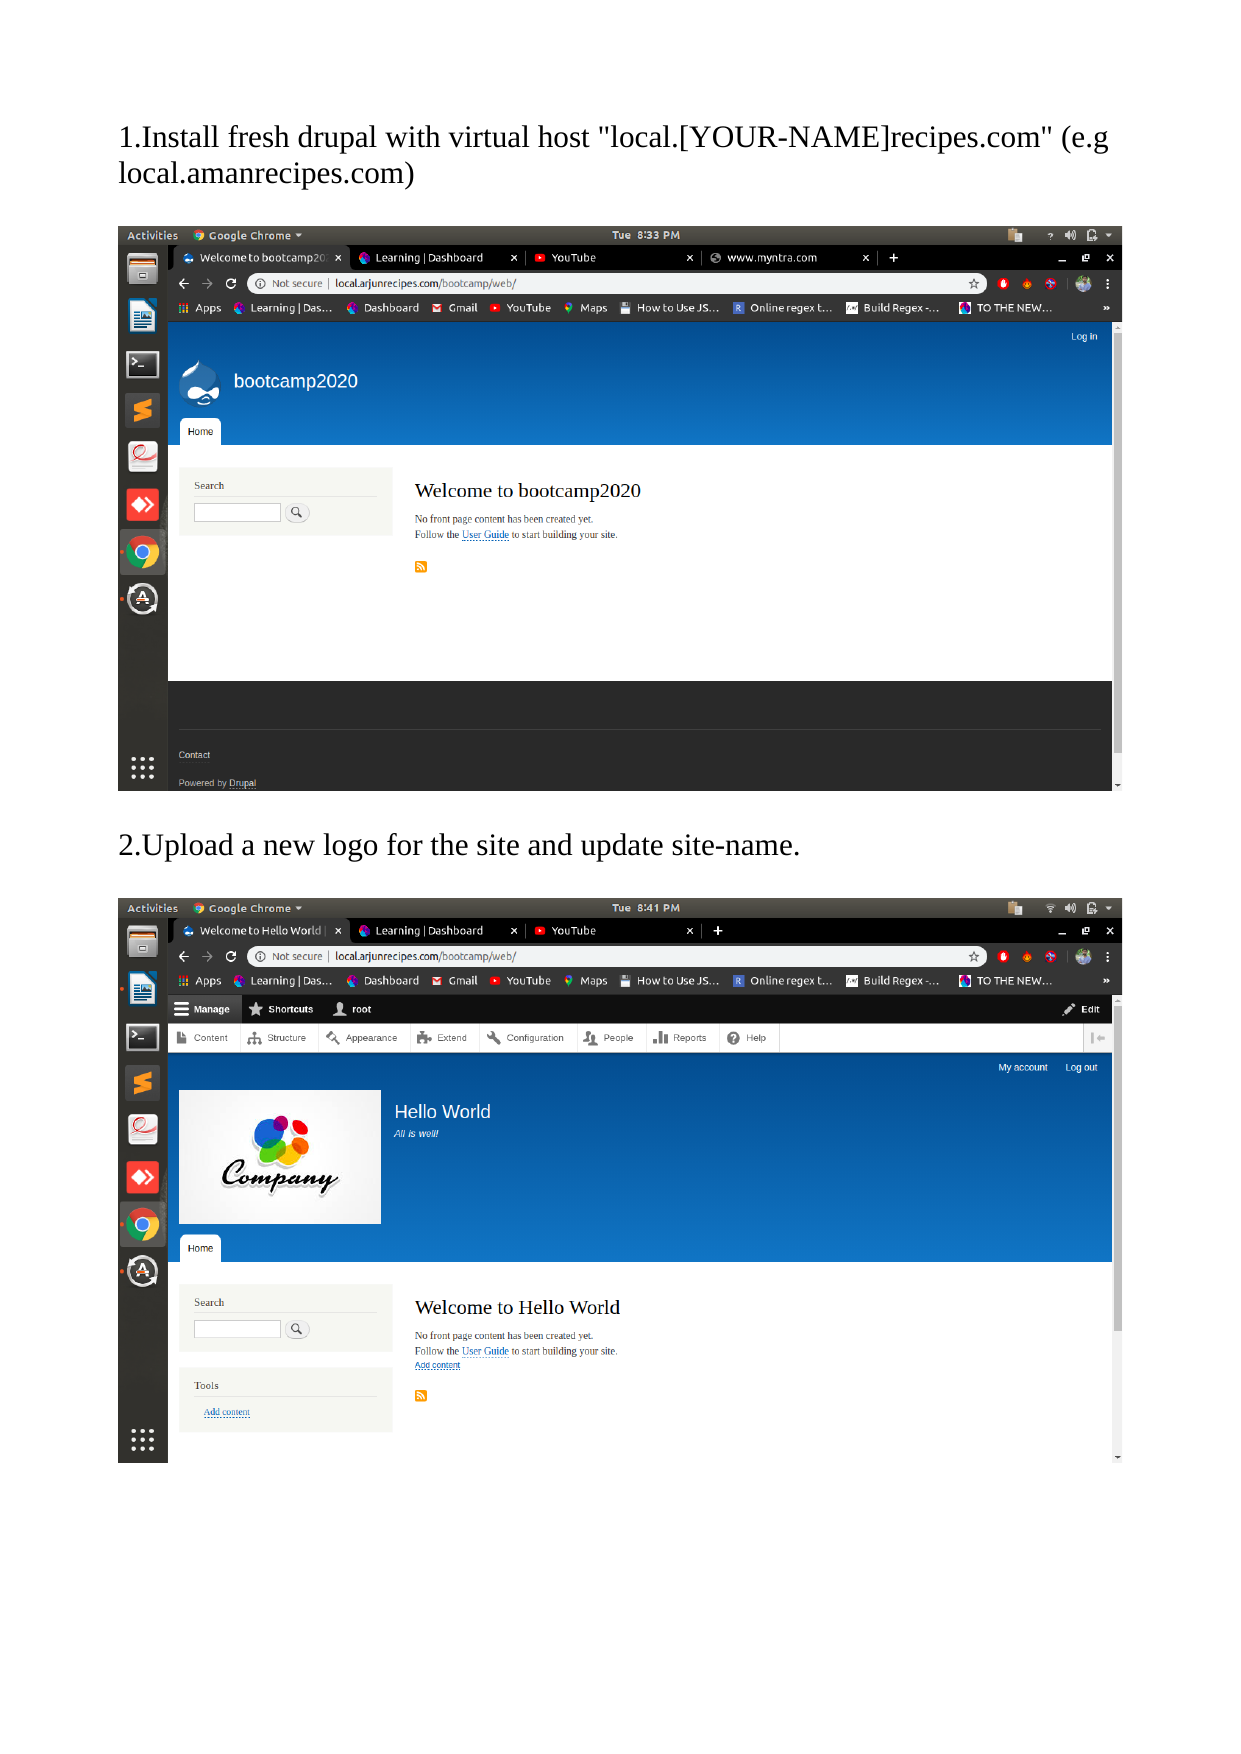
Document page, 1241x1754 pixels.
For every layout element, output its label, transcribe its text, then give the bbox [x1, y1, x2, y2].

picture [118, 898, 1123, 1463]
text 1.Install fresh drupal with virtual host "local.[YOUR-NAME]recipes.com" (e.g local.amanrecipes.com) [118, 118, 1122, 190]
picture [118, 226, 1123, 791]
text 2.Upload a new logo for the site and update site-name. [118, 826, 1122, 862]
